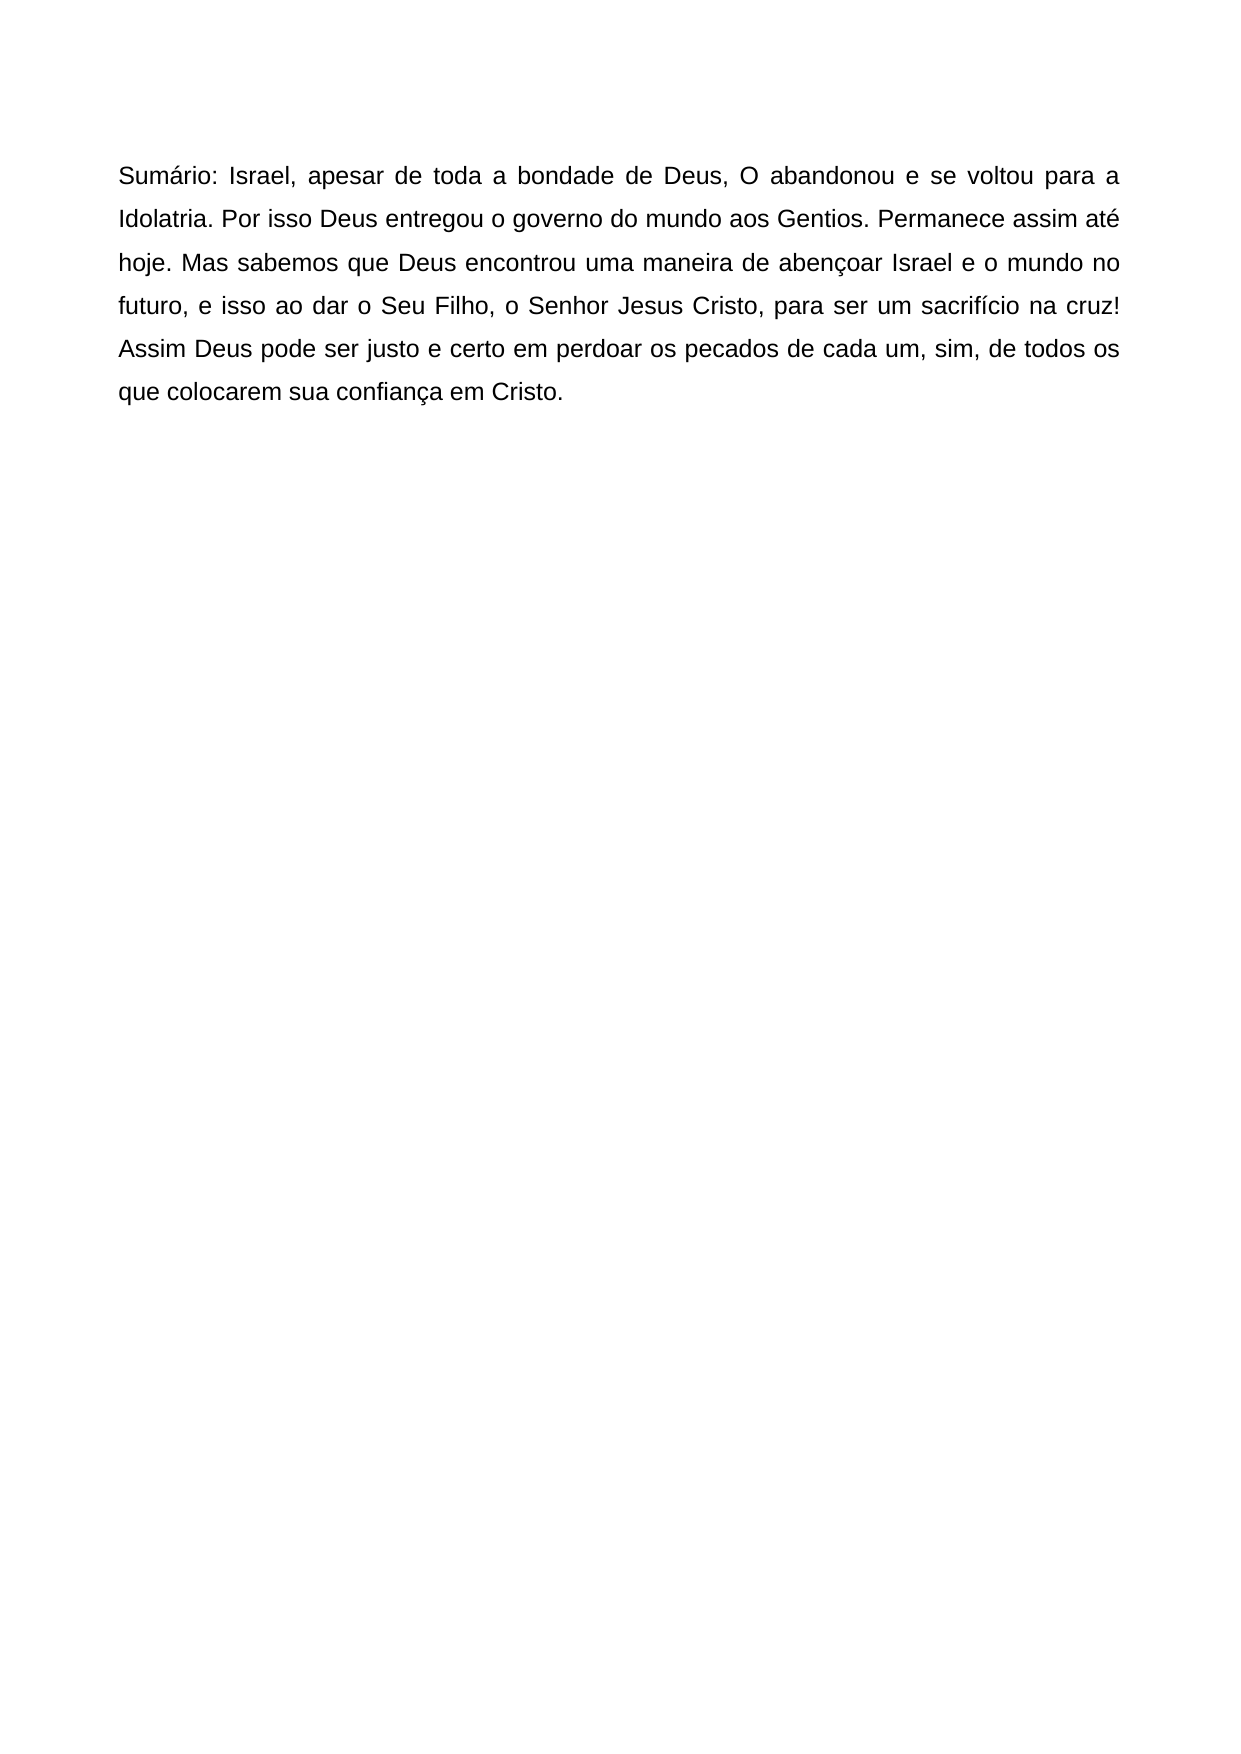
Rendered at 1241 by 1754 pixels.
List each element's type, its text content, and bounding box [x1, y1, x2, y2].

text Sumário: Israel, apesar de toda a bondade de Deus, O abandonou e se voltou para a Idolatria. Por isso Deus entregou o governo do mundo aos Gentios. Permanece assim até hoje. Mas sabemos que Deus encontrou uma maneira de abençoar Israel e o mundo no futuro, e isso ao dar o Seu Filho, o Senhor Jesus Cristo, para ser um sacrifício na cruz! Assim Deus pode ser justo e certo em perdoar os pecados de cada um, sim, de todos os que colocarem sua confiança em Cristo. [118, 161, 1122, 406]
